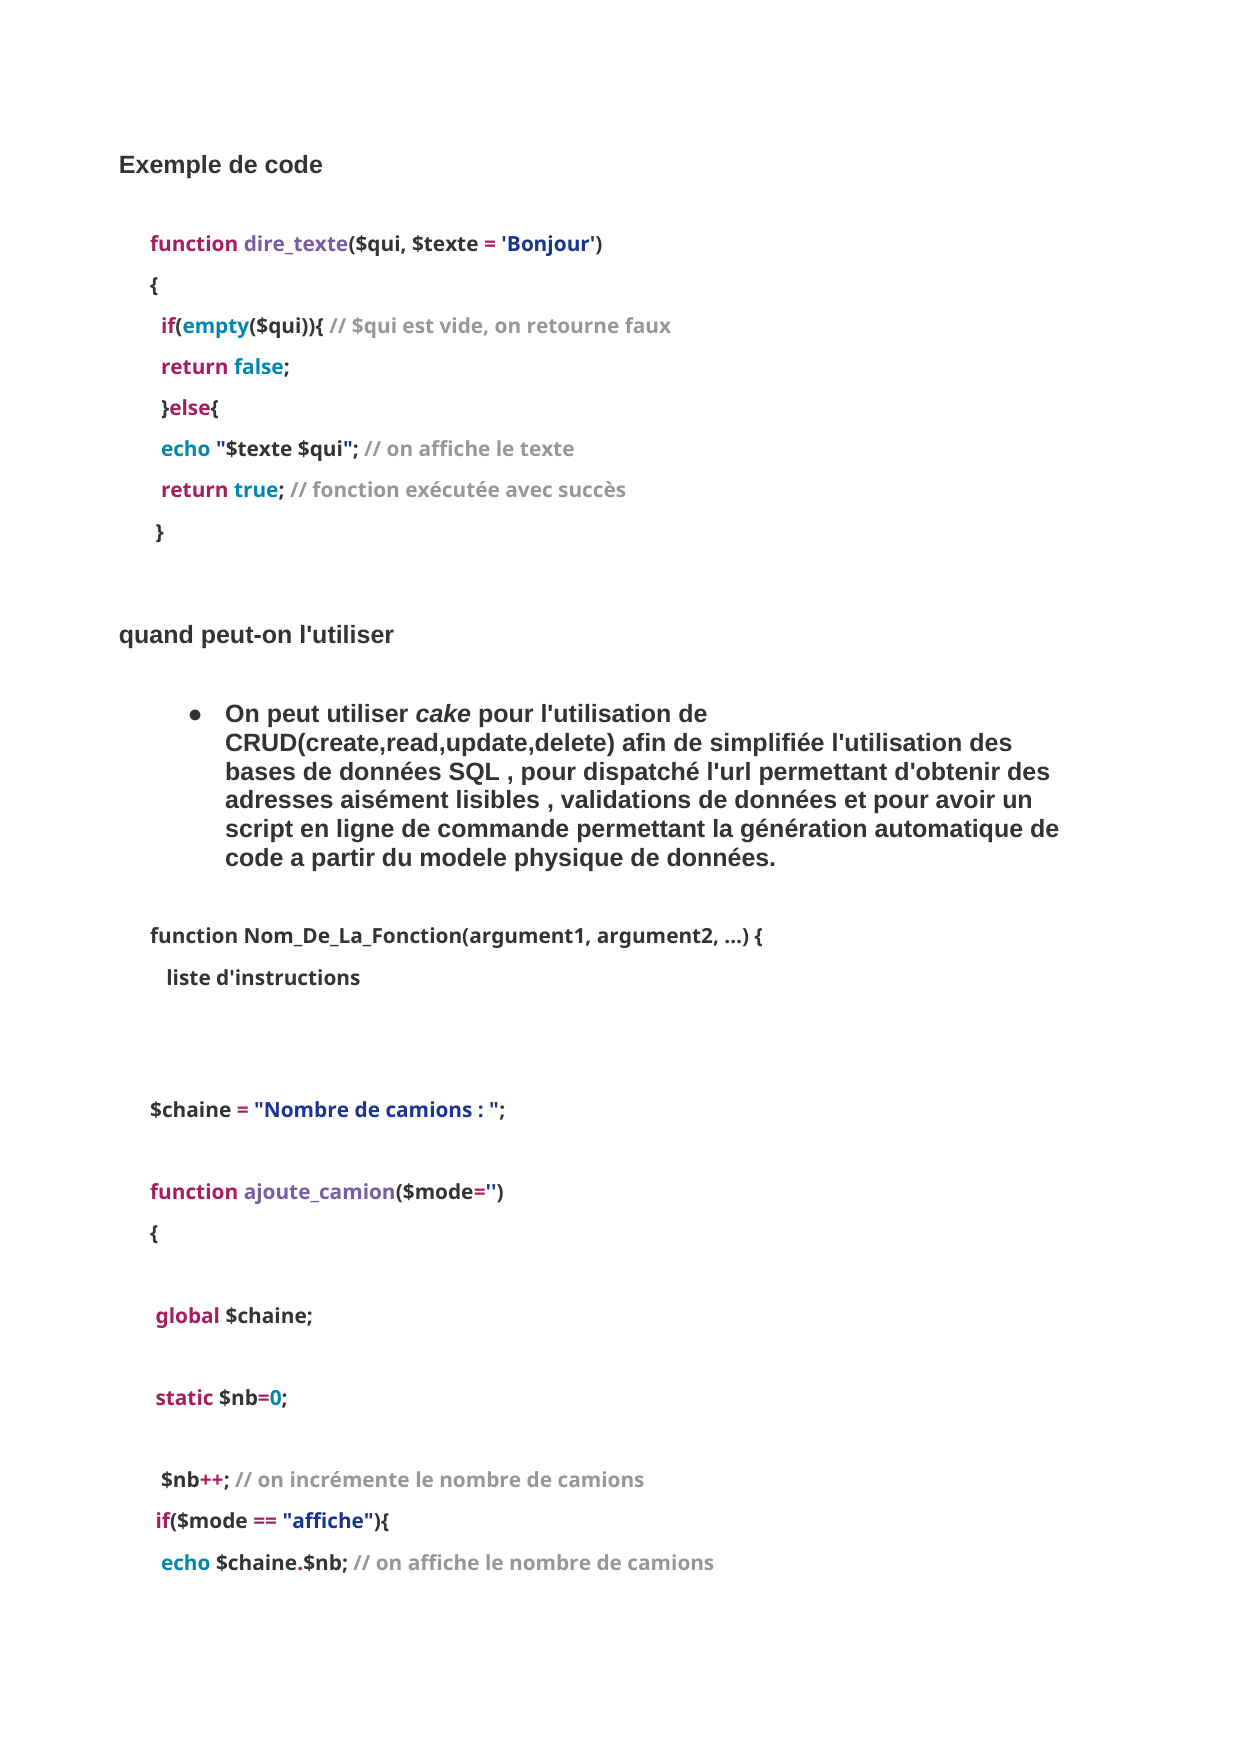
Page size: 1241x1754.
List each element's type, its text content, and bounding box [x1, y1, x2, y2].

text $chaine = "Nombre de camions : "; function ajoute_camion($mode='') { global $chaine; static $nb=0; $nb++; // on incrémente le nombre de camions if($mode == "affiche"){ echo $chaine.$nb; // on affiche le nombre de camions [150, 1095, 1090, 1576]
subtitle Exemple de code [119, 150, 1090, 179]
text function Nom_De_La_Fonction(argument1, argument2, ...) { liste d'instructions [150, 922, 1090, 1032]
list On peut utiliser cake pour l'utilisation de CRUD(create,read,update,delete) afin de simplifiée l'utilisation des bases de données SQL , pour dispatché l'url permettant d'obtenir des adresses aisément lisibles , validations de données et pour avoir un script en ligne de commande permettant la génération automatique de code a partir du modele physique de données. [187, 699, 1090, 872]
subtitle quand peut-on l'utiliser [119, 620, 1090, 649]
text function dire_texte($qui, $texte = 'Bonjour') { if(empty($qui)){ // $qui est vide, on retourne faux return false; }else{ echo "$texte $qui"; // on affiche le texte return true; // fonction exécutée avec succès } [150, 229, 1090, 545]
